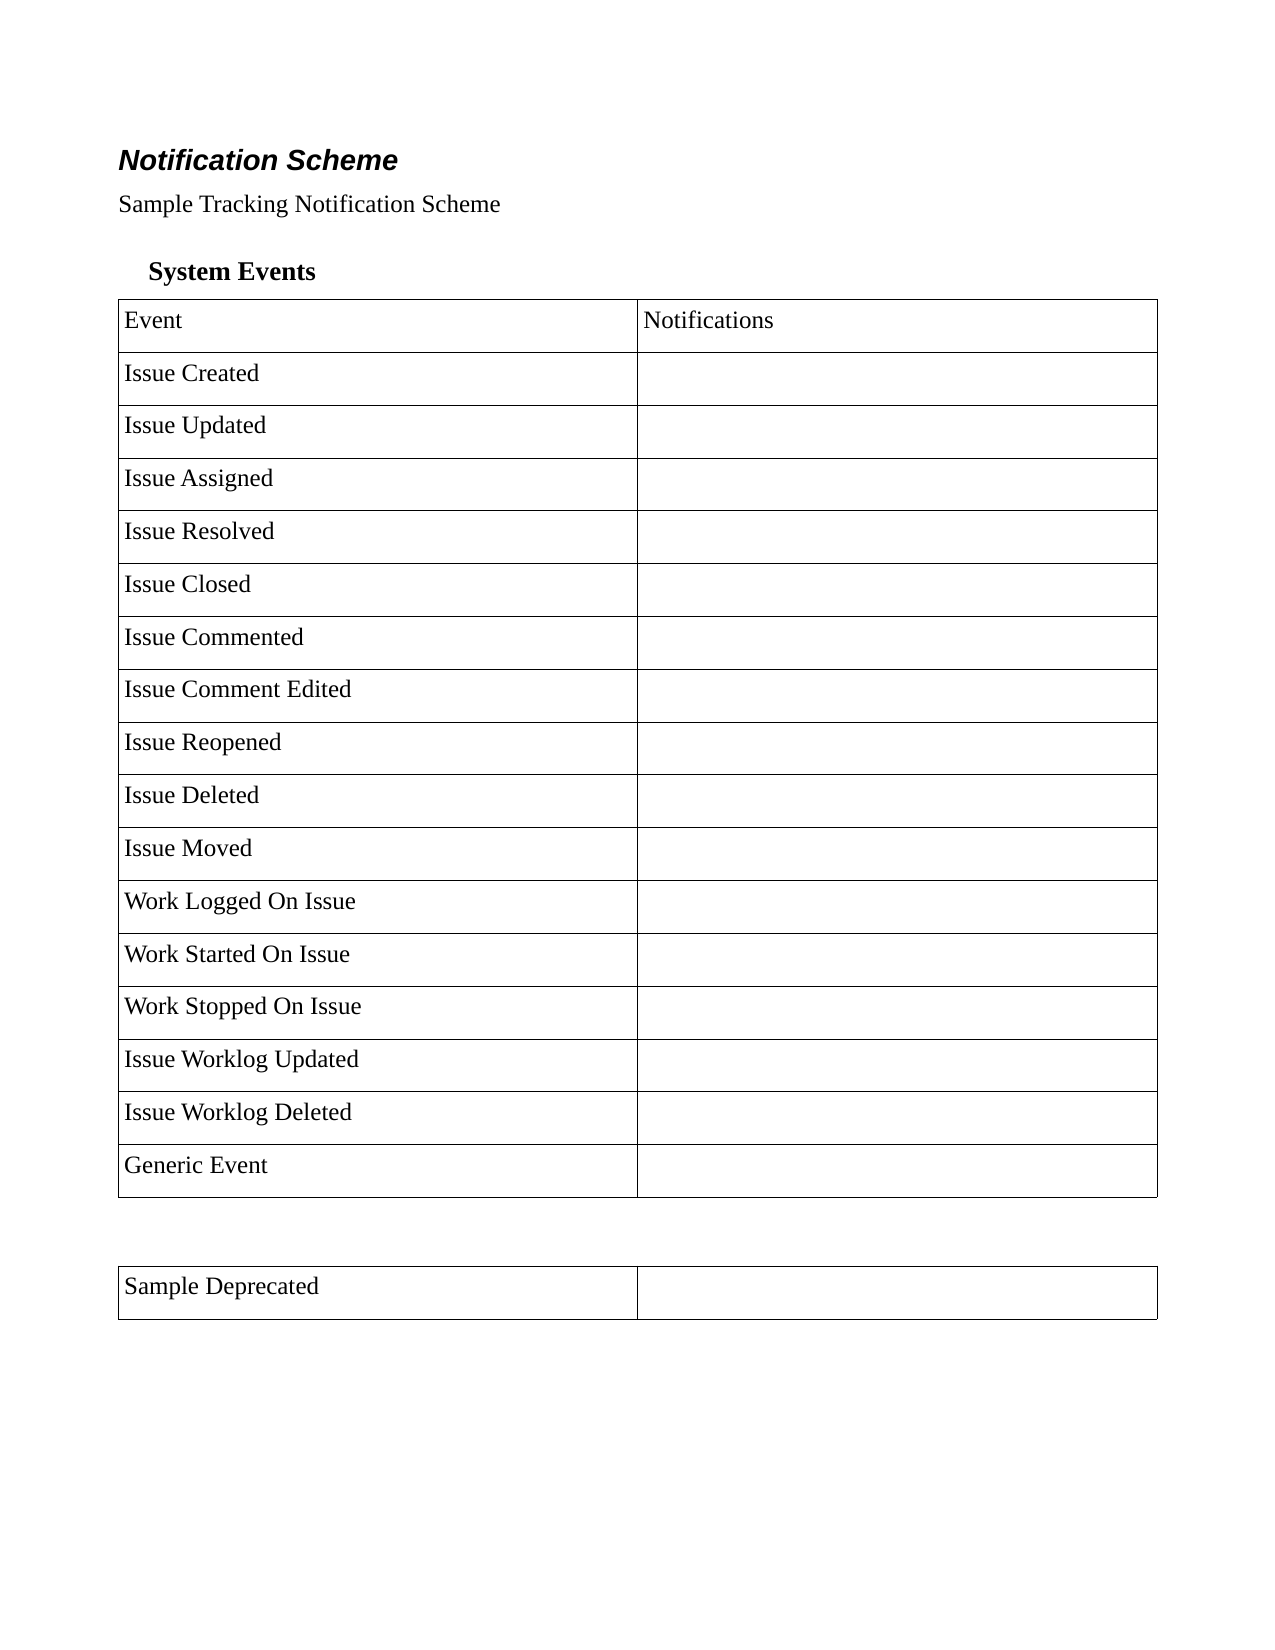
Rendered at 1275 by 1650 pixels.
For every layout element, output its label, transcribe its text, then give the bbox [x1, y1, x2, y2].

table_cell [638, 987, 1157, 1038]
table_cell [638, 511, 1157, 563]
table_header Notifications [638, 300, 1157, 352]
table_cell Issue Commented [119, 617, 637, 669]
table_cell Issue Resolved [119, 511, 637, 563]
table_cell Issue Created [119, 353, 637, 405]
table_cell Issue Moved [119, 828, 637, 880]
table_cell Issue Closed [119, 564, 637, 616]
table_cell [638, 723, 1157, 774]
table_cell [638, 1145, 1157, 1197]
table_cell Issue Updated [119, 406, 637, 457]
subtitle Notification Scheme [118, 143, 1157, 177]
subtitle System Events [148, 255, 1157, 287]
table_cell Issue Reopened [119, 723, 637, 774]
table_cell [638, 617, 1157, 669]
table_cell [638, 1040, 1157, 1091]
table_cell Issue Deleted [119, 775, 637, 827]
table_cell Issue Worklog Deleted [119, 1092, 637, 1144]
table_cell [638, 934, 1157, 986]
table_cell Issue Comment Edited [119, 670, 637, 722]
table_cell Issue Assigned [119, 459, 637, 510]
table_cell Work Stopped On Issue [119, 987, 637, 1038]
table_cell [638, 670, 1157, 722]
table_cell [638, 353, 1157, 405]
table_cell [638, 1092, 1157, 1144]
table_cell [638, 564, 1157, 616]
table_cell [638, 459, 1157, 510]
table_cell Work Started On Issue [119, 934, 637, 986]
table_cell [638, 881, 1157, 933]
table_cell [638, 828, 1157, 880]
table_header [638, 1267, 1157, 1318]
table_cell Issue Worklog Updated [119, 1040, 637, 1091]
table_cell Work Logged On Issue [119, 881, 637, 933]
table_header Sample Deprecated [119, 1267, 637, 1318]
table_cell Generic Event [119, 1145, 637, 1197]
text Sample Tracking Notification Scheme [118, 189, 1157, 218]
table_header Event [119, 300, 637, 352]
table_cell [638, 775, 1157, 827]
table_cell [638, 406, 1157, 457]
